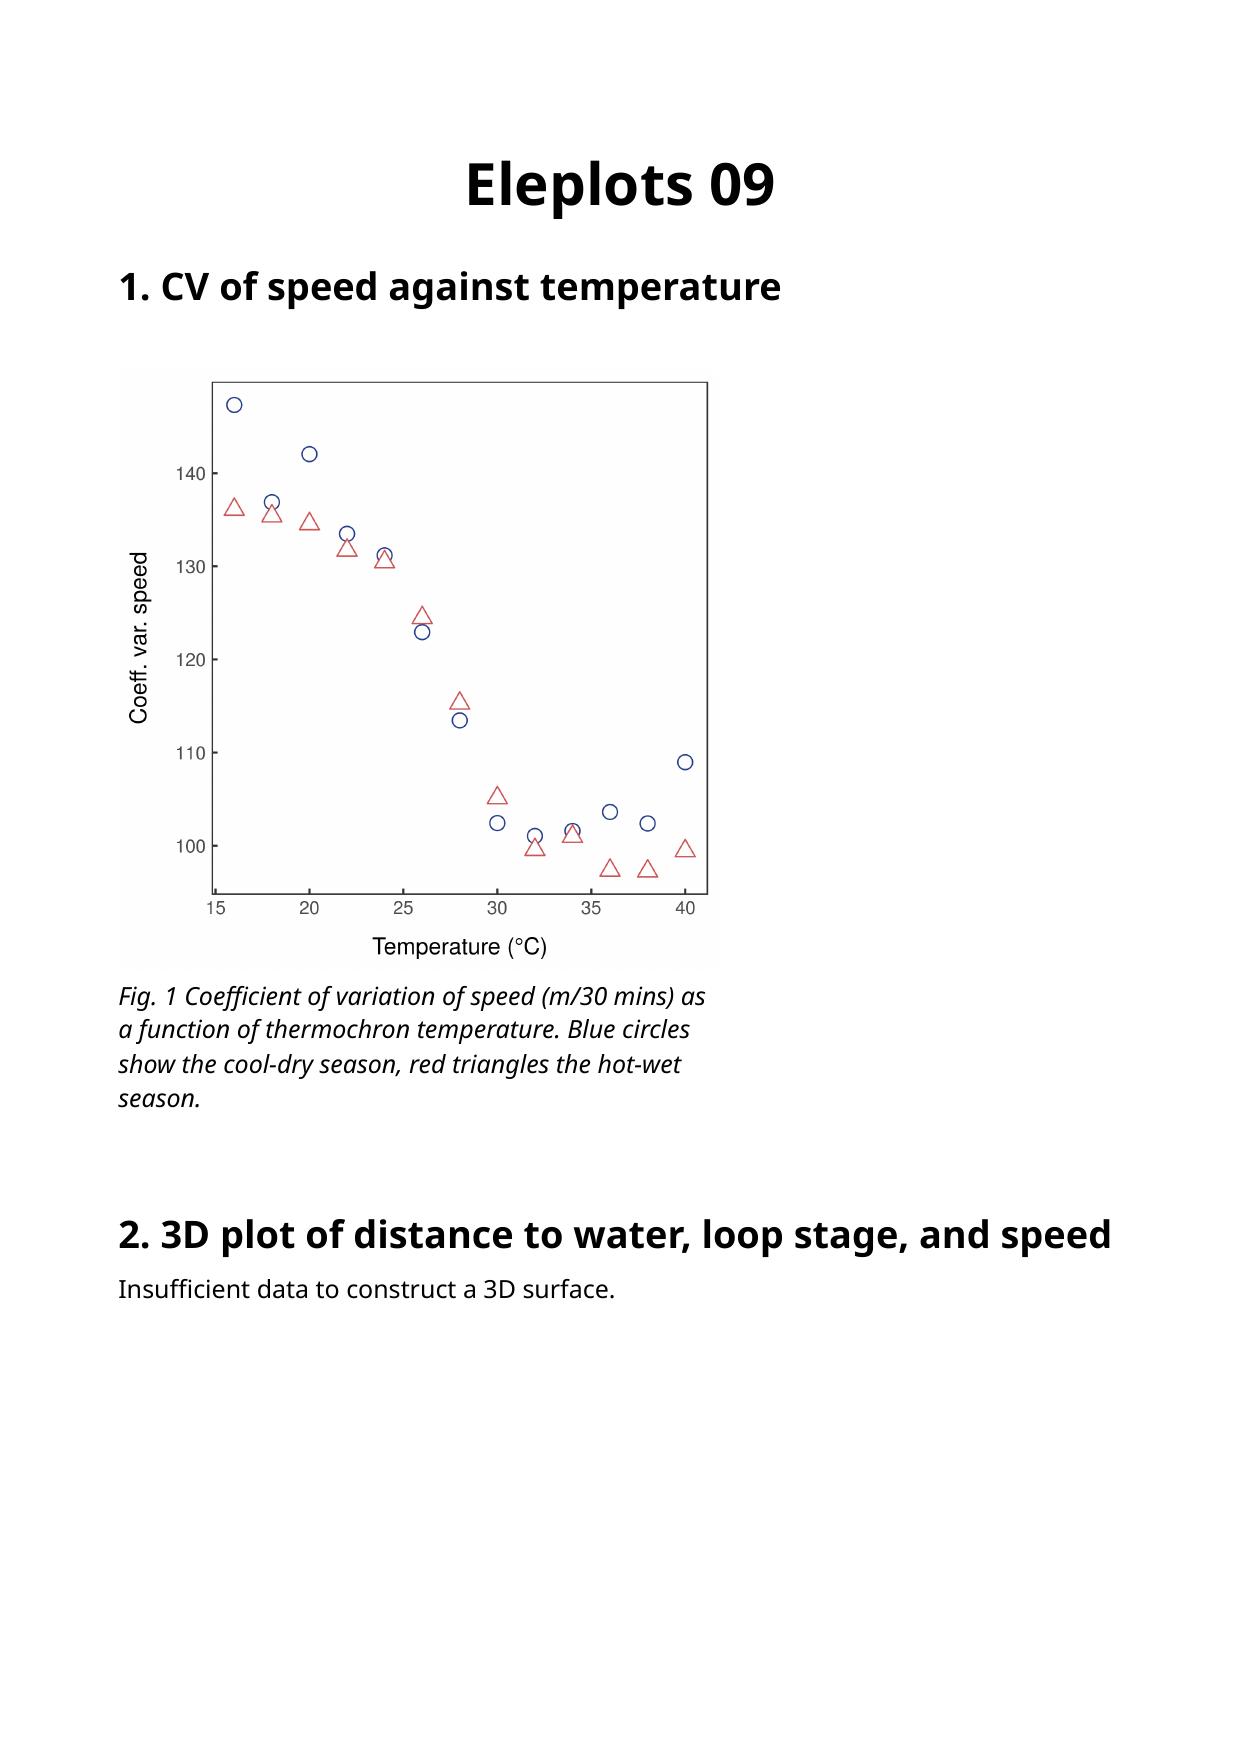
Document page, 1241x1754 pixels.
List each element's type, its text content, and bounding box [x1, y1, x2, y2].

title Eleplots 09 [118, 143, 1122, 223]
picture [118, 370, 719, 971]
subtitle 2. 3D plot of distance to water, loop stage, and speed [118, 1207, 1122, 1259]
subtitle 1. CV of speed against temperature [118, 260, 1122, 312]
text Fig. 1 Coefficient of variation of speed (m/30 mins) as a function of thermochron temperature. Blue circles show the cool-dry season, red triangles the hot-wet season. [118, 971, 718, 1114]
text Insufficient data to construct a 3D surface. [118, 1272, 1122, 1306]
